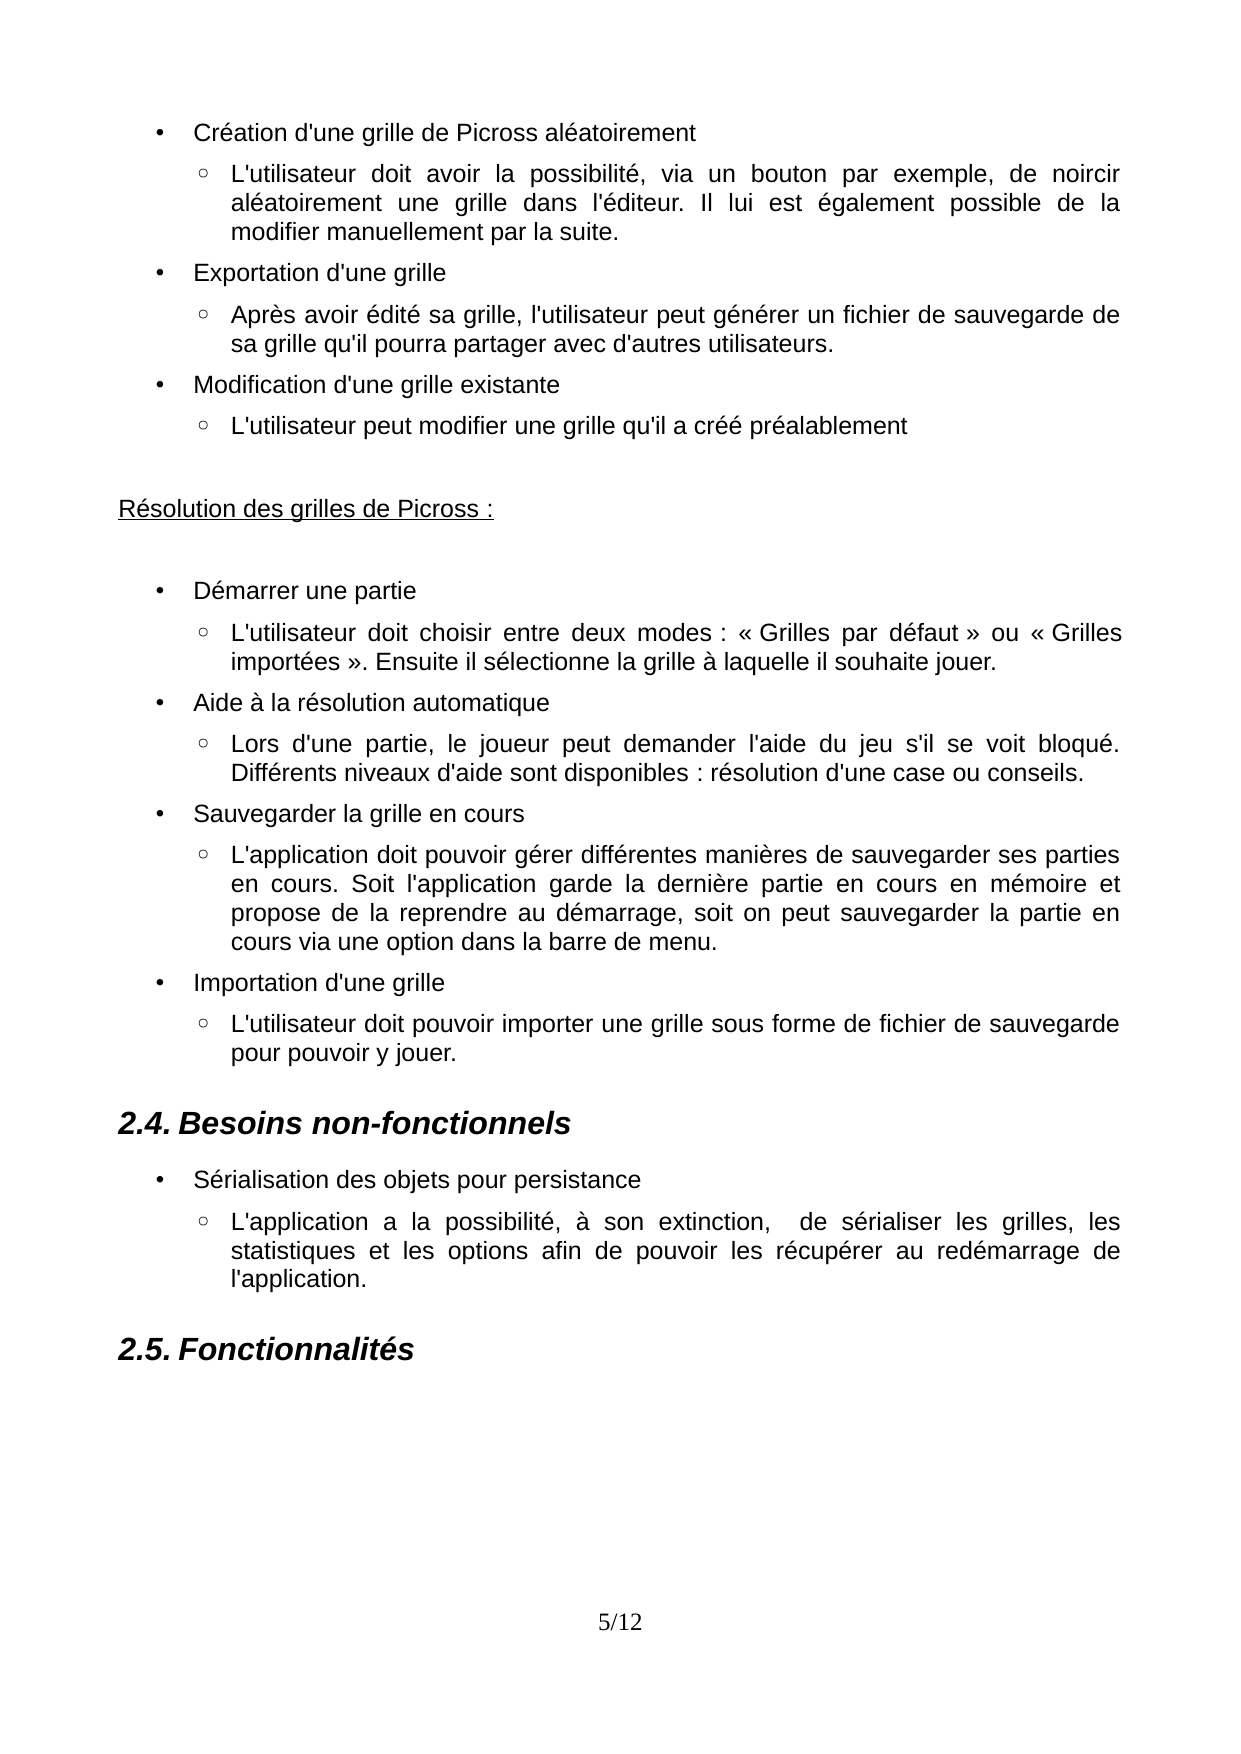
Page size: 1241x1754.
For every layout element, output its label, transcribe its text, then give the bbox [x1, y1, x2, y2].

text Résolution des grilles de Picross : [118, 494, 1122, 522]
list Démarrer une partie [156, 576, 1122, 605]
subtitle Fonctionnalités [118, 1330, 1122, 1367]
list L'utilisateur doit choisir entre deux modes : « Grilles par défaut » ou « Grilles importées ». Ensuite il sélectionne la grille à laquelle il souhaite jouer. [193, 618, 1122, 675]
list L'utilisateur doit pouvoir importer une grille sous forme de fichier de sauvegarde pour pouvoir y jouer. [193, 1009, 1122, 1067]
list Sauvegarder la grille en cours [156, 799, 1122, 828]
list Modification d'une grille existante [156, 370, 1122, 399]
list L'application doit pouvoir gérer différentes manières de sauvegarder ses parties en cours. Soit l'application garde la dernière partie en cours en mémoire et propose de la reprendre au démarrage, soit on peut sauvegarder la partie en cours via une option dans la barre de menu. [193, 841, 1122, 956]
list Aide à la résolution automatique [156, 688, 1122, 717]
list Lors d'une partie, le joueur peut demander l'aide du jeu s'il se voit bloqué. Différents niveaux d'aide sont disponibles : résolution d'une case ou conseils. [193, 729, 1122, 787]
list Après avoir édité sa grille, l'utilisateur peut générer un fichier de sauvegarde de sa grille qu'il pourra partager avec d'autres utilisateurs. [193, 300, 1122, 357]
list L'utilisateur peut modifier une grille qu'il a créé préalablement [193, 411, 1122, 440]
list L'utilisateur doit avoir la possibilité, via un bouton par exemple, de noircir aléatoirement une grille dans l'éditeur. Il lui est également possible de la modifier manuellement par la suite. [193, 159, 1122, 246]
subtitle Besoins non-fonctionnels [118, 1104, 1122, 1141]
list Sérialisation des objets pour persistance [156, 1165, 1122, 1194]
list Importation d'une grille [156, 968, 1122, 997]
list Exportation d'une grille [156, 258, 1122, 287]
list L'application a la possibilité, à son extinction, de sérialiser les grilles, les statistiques et les options afin de pouvoir les récupérer au redémarrage de l'application. [193, 1207, 1122, 1293]
list Création d'une grille de Picross aléatoirement [156, 118, 1122, 147]
